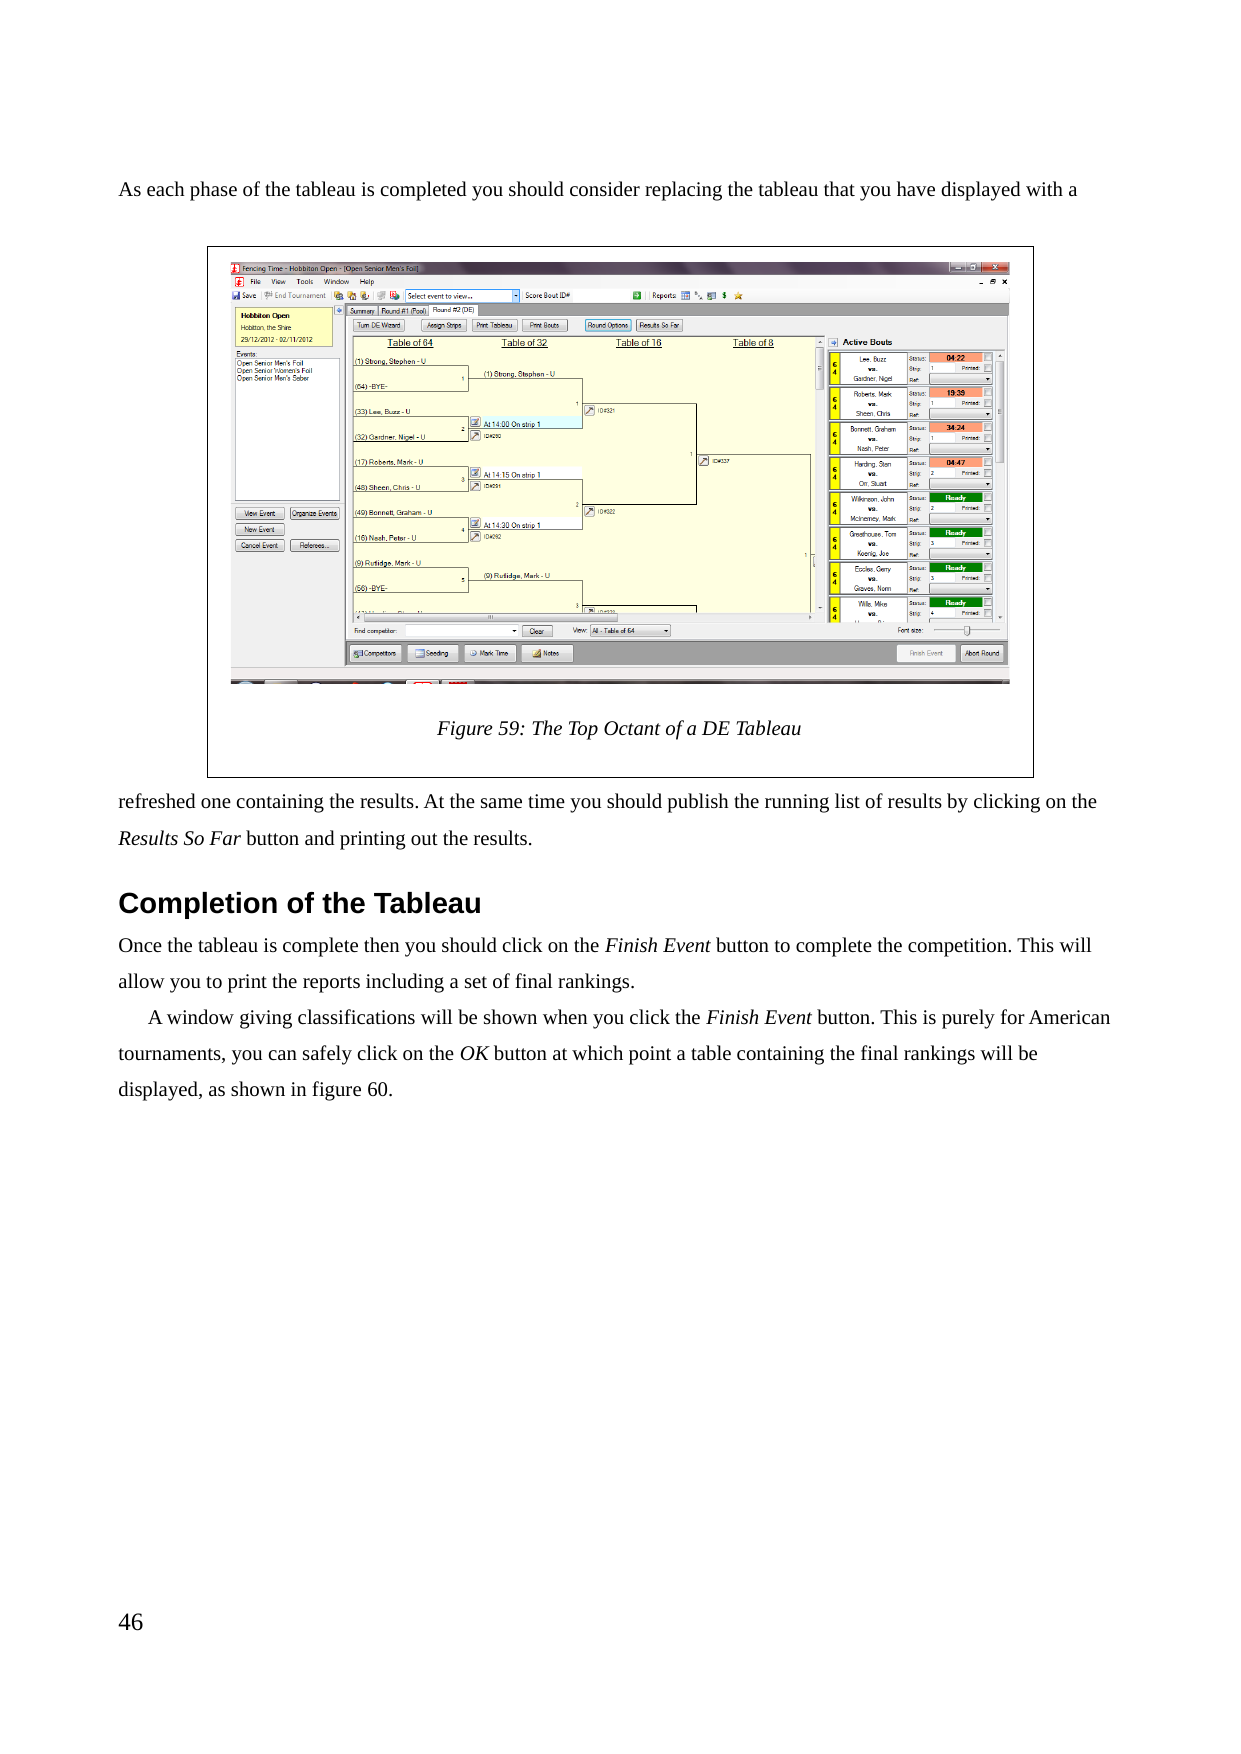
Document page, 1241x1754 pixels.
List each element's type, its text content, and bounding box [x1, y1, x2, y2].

picture [230, 262, 1010, 684]
text Figure 59: The Top Octant of a DE Tableau [216, 716, 1024, 740]
subtitle Completion of the Tableau [118, 886, 1122, 920]
text Once the tableau is complete then you should click on the Finish Event button to complete the competition. This will allow you to print the reports including a set of final rankings. [118, 932, 1122, 993]
text As each phase of the tableau is completed you should consider replacing the tableau that you have displayed with a refreshed one containing the results. At the same time you should publish the running list of results by clicking on the Results So Far button and printing out the results. [118, 177, 1122, 849]
text A window giving classifications will be shown when you click the Finish Event button. This is purely for American tournaments, you can safely click on the OK button at which point a table containing the final rankings will be displayed, as shown in figure 60. [118, 1004, 1122, 1101]
